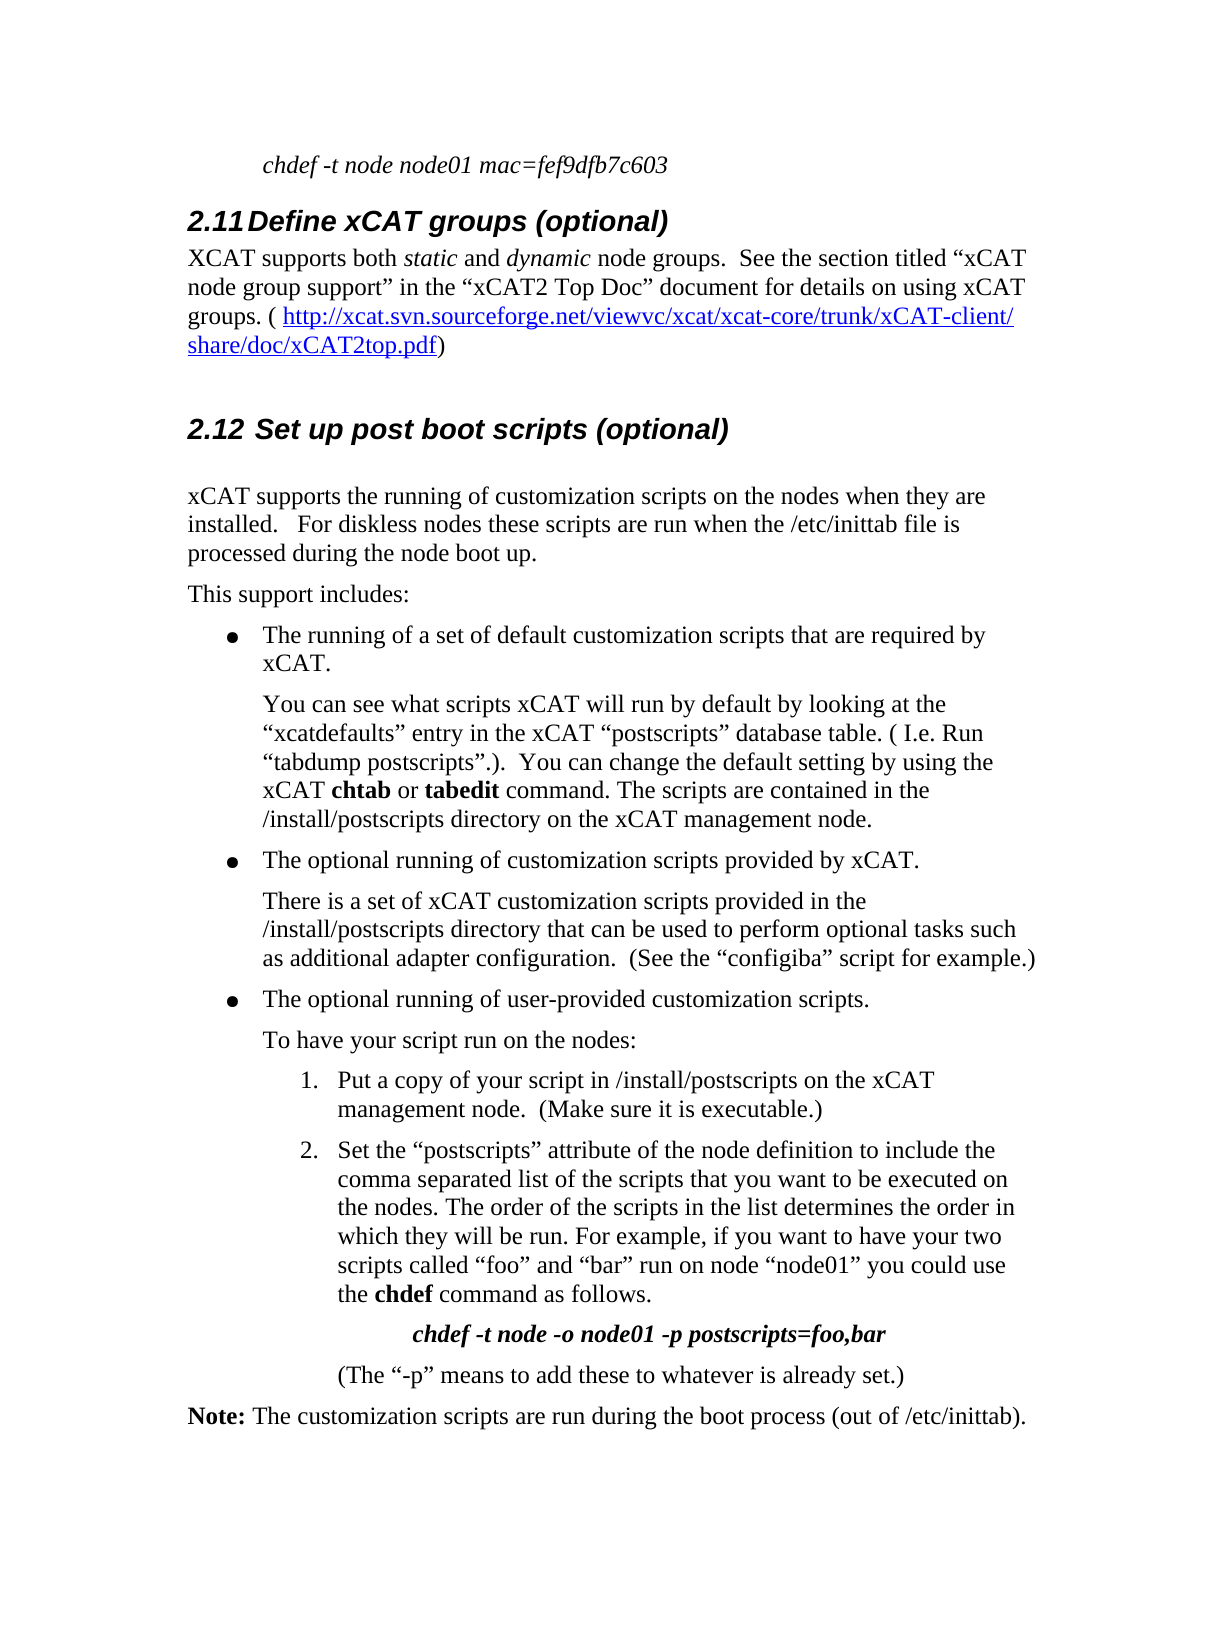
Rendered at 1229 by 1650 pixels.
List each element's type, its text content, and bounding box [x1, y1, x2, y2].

text chdef -t node node01 mac=fef9dfb7c603 [187, 150, 1041, 179]
list There is a set of xCAT customization scripts provided in the /install/postscripts directory that can be used to perform optional tasks such as additional adapter configuration. (See the “configiba” script for example.) [225, 886, 1041, 972]
list Put a copy of your script in /install/postscripts on the xCAT management node. (Make sure it is executable.) [300, 1065, 1041, 1123]
list The running of a set of default customization scripts that are required by xCAT. [225, 620, 1041, 677]
list The optional running of user-provided customization scripts. [225, 984, 1041, 1013]
list Set the “postscripts” attribute of the node definition to include the comma separated list of the scripts that you want to be executed on the nodes. The order of the scripts in the list determines the order in which they will be run. For example, if you want to have your two scripts called “foo” and “bar” run on node “node01” you could use the chdef command as follows. [300, 1135, 1041, 1307]
text This support includes: [187, 579, 1041, 608]
list The optional running of customization scripts provided by xCAT. [225, 845, 1041, 874]
subtitle Set up post boot scripts (optional) [187, 412, 1041, 446]
text To have your script run on the nodes: [187, 1025, 1041, 1053]
text Note: The customization scripts are run during the boot process (out of /etc/inittab). [187, 1401, 1041, 1429]
text XCAT supports both static and dynamic node groups. See the section titled “xCAT node group support” in the “xCAT2 Top Doc” document for details on using xCAT groups. ( http://xcat.svn.sourceforge.net/viewvc/xcat/xcat-core/trunk/xCAT-client/share/doc/xCAT2top.pdf) [187, 243, 1041, 358]
text (The “-p” means to add these to whatever is already set.) [262, 1360, 1041, 1389]
list You can see what scripts xCAT will run by default by looking at the “xcatdefaults” entry in the xCAT “postscripts” database table. ( I.e. Run “tabdump postscripts”.). You can change the default setting by using the xCAT chtab or tabedit command. The scripts are contained in the /install/postscripts directory on the xCAT management node. [225, 689, 1041, 833]
text xCAT supports the running of customization scripts on the nodes when they are installed. For diskless nodes these scripts are run when the /etc/inittab file is processed during the node boot up. [187, 481, 1041, 567]
subtitle Define xCAT groups (optional) [187, 204, 1041, 237]
text chdef -t node -o node01 -p postscripts=foo,bar [262, 1319, 1041, 1348]
